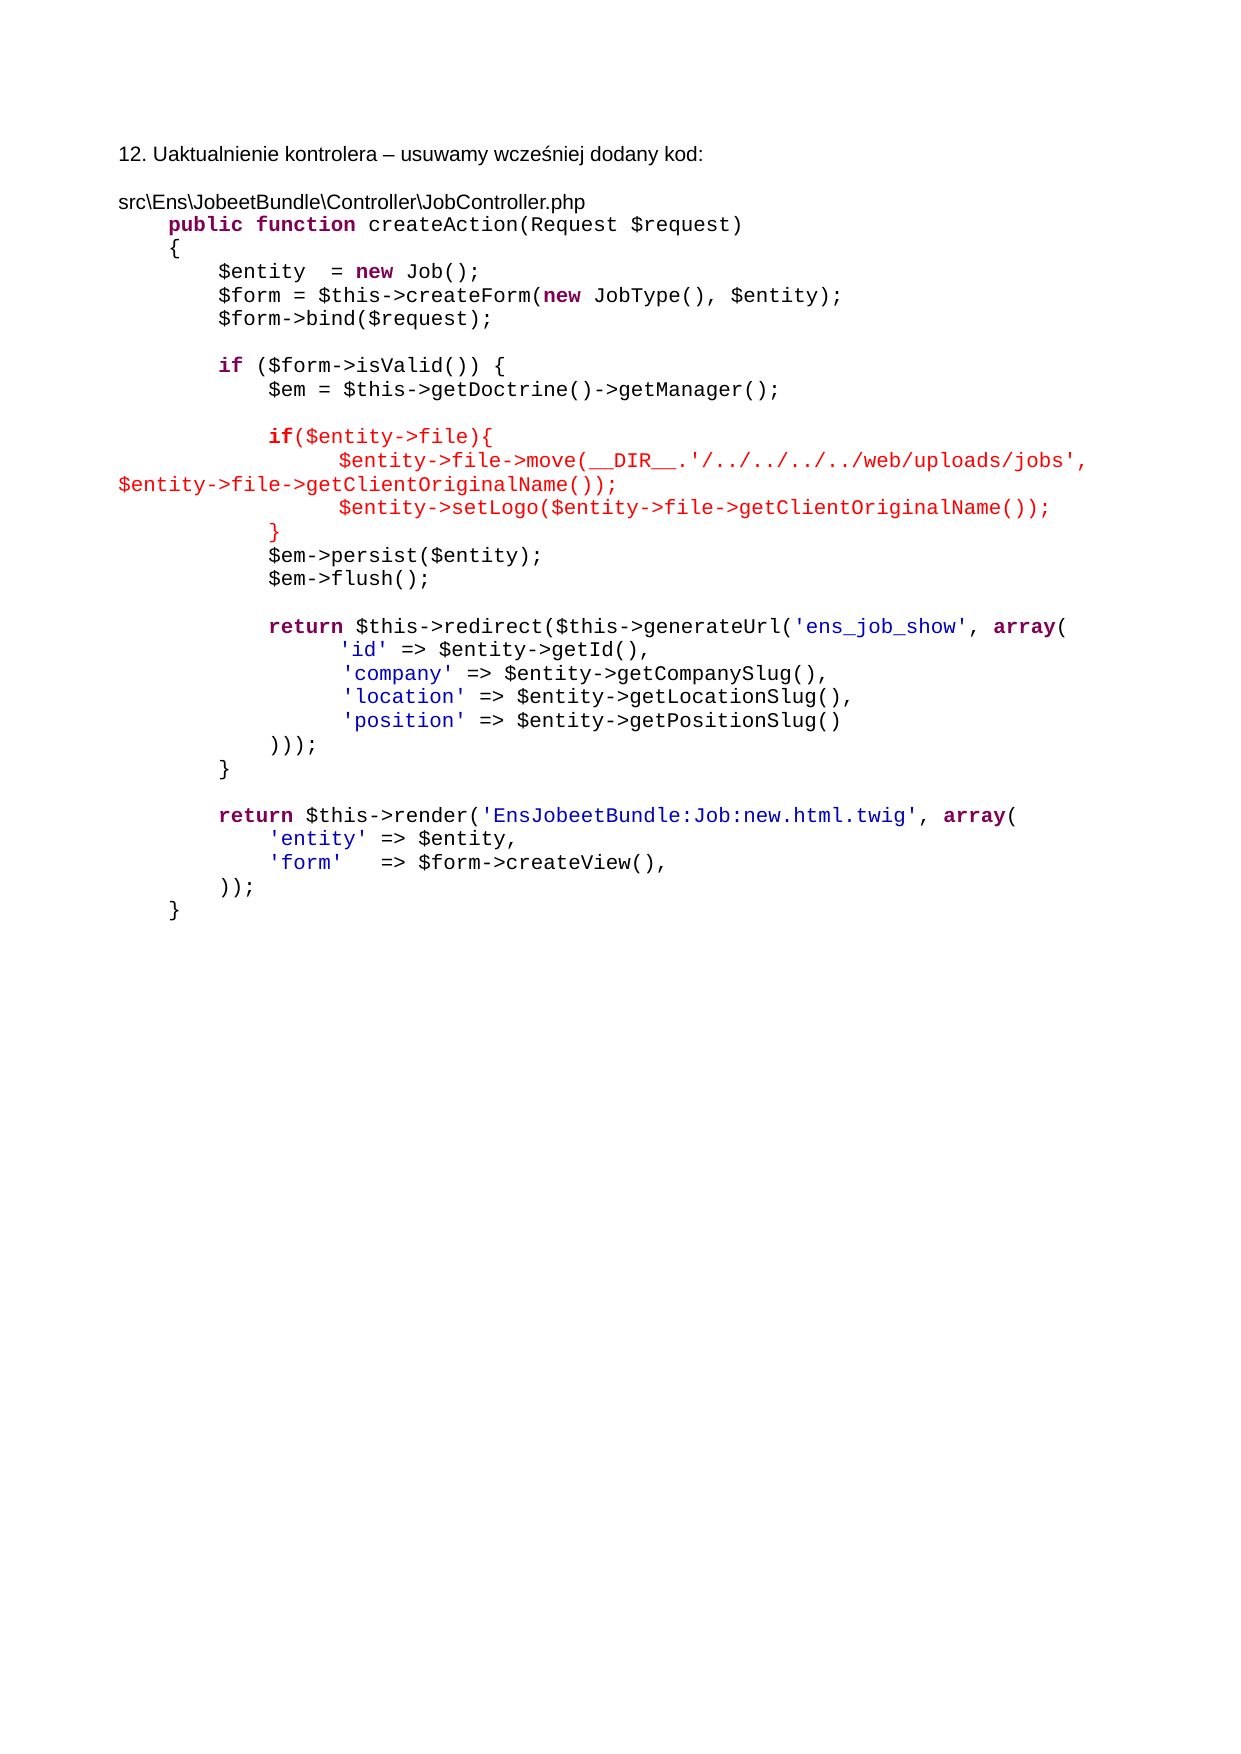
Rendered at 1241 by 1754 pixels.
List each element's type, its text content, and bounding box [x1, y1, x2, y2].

text return $this->redirect($this->generateUrl('ens_job_show', array( [118, 616, 1122, 639]
text 'entity' => $entity, [118, 828, 1122, 852]
text $entity->file->move(__DIR__.'/../../../../web/uploads/jobs', $entity->file->getClientOriginalName()); [118, 450, 1122, 497]
text if ($form->isValid()) { [118, 356, 1122, 379]
text } [118, 757, 1122, 781]
text return $this->render('EnsJobeetBundle:Job:new.html.twig', array( [118, 805, 1122, 828]
text } [118, 521, 1122, 545]
text src\Ens\JobeetBundle\Controller\JobController.php [118, 190, 1122, 214]
text { [118, 237, 1122, 261]
text if($entity->file){ [118, 426, 1122, 450]
text 'id' => $entity->getId(), [118, 639, 1122, 663]
text )); [118, 876, 1122, 899]
text 'company' => $entity->getCompanySlug(), [118, 663, 1122, 687]
text ))); [118, 734, 1122, 757]
text $em = $this->getDoctrine()->getManager(); [118, 379, 1122, 403]
text $entity = new Job(); [118, 261, 1122, 284]
text 'position' => $entity->getPositionSlug() [118, 710, 1122, 734]
text $form = $this->createForm(new JobType(), $entity); [118, 284, 1122, 308]
text $form->bind($request); [118, 308, 1122, 332]
text public function createAction(Request $request) [118, 214, 1122, 237]
text $em->flush(); [118, 568, 1122, 592]
text $entity->setLogo($entity->file->getClientOriginalName()); [118, 497, 1122, 521]
text 12. Uaktualnienie kontrolera – usuwamy wcześniej dodany kod: [118, 142, 1122, 166]
text } [118, 899, 1122, 923]
text $em->persist($entity); [118, 545, 1122, 568]
text 'form' => $form->createView(), [118, 852, 1122, 876]
text 'location' => $entity->getLocationSlug(), [118, 687, 1122, 710]
